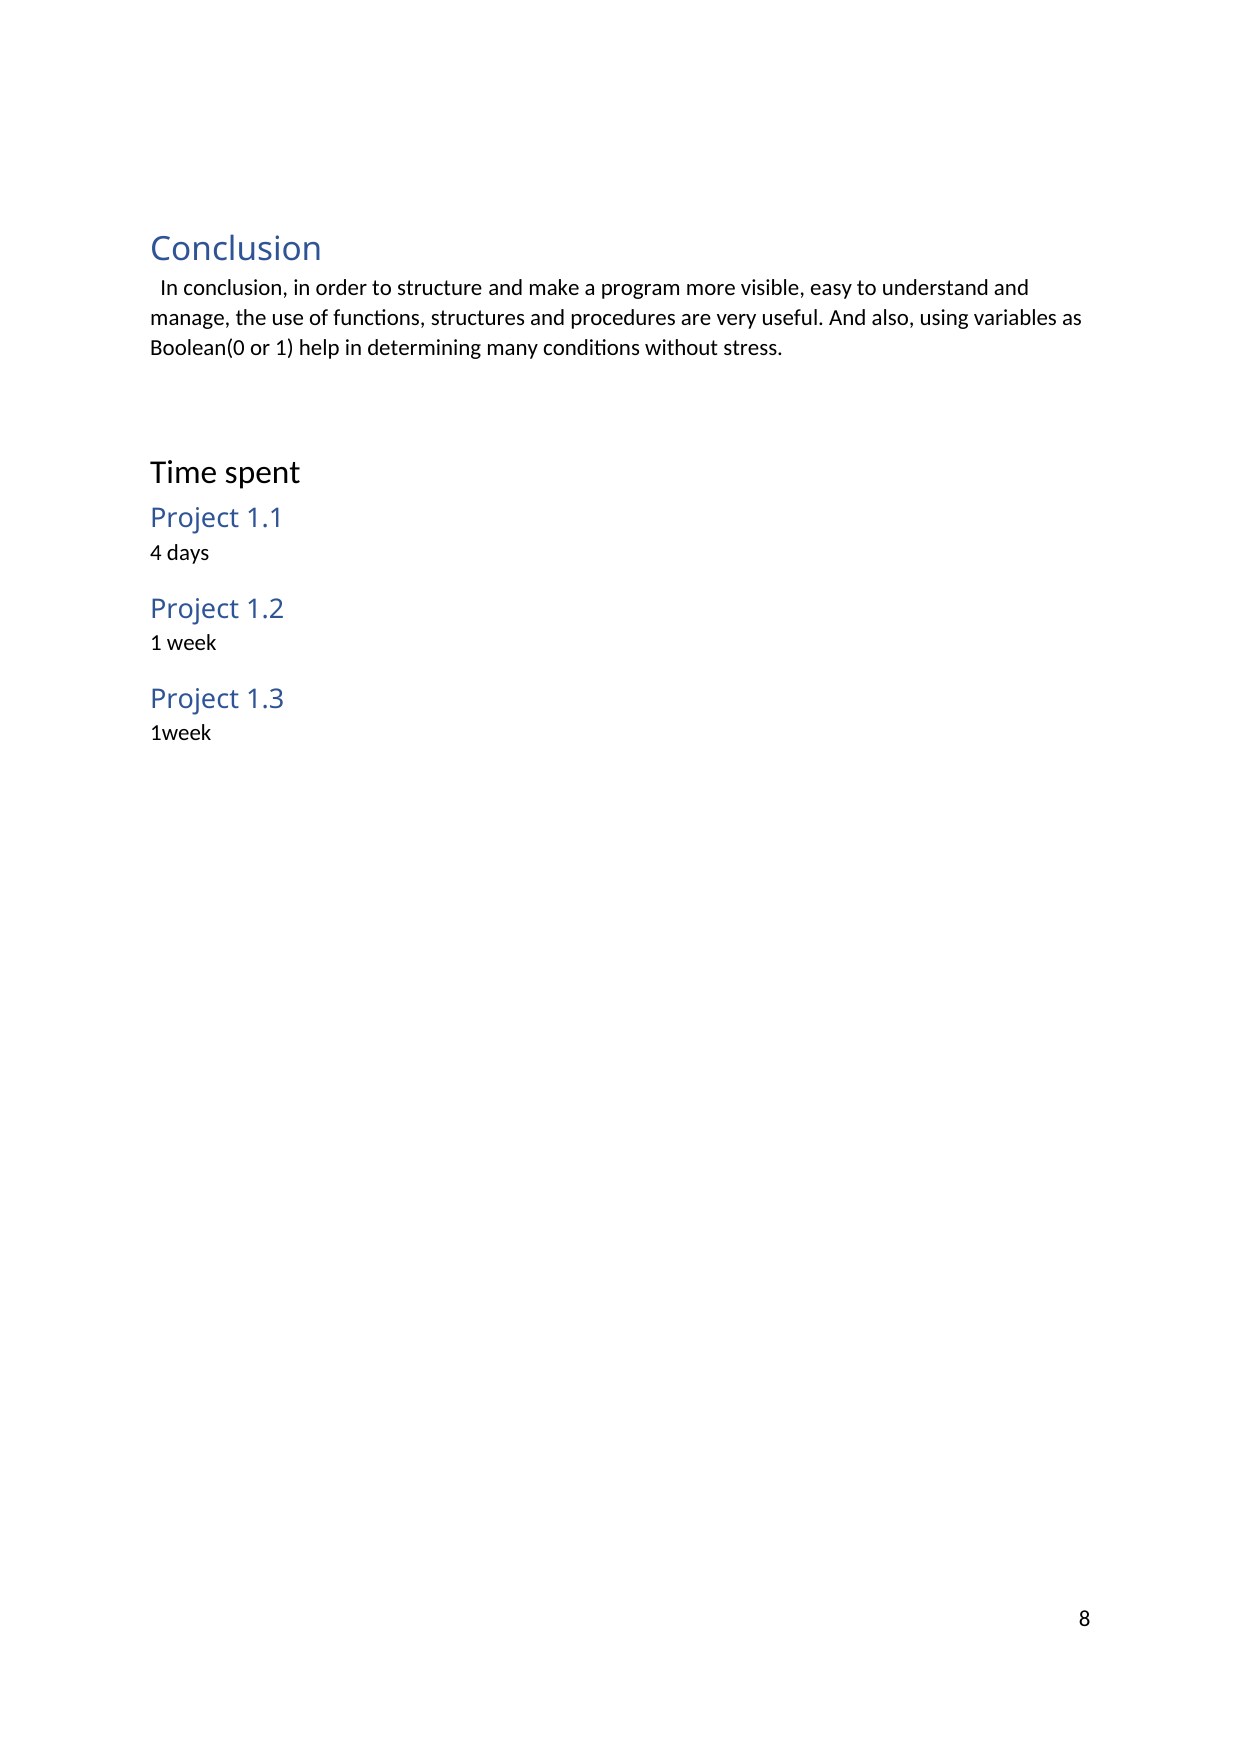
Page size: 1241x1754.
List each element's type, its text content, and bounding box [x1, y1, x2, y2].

subtitle Project 1.3 [150, 679, 1090, 716]
text In conclusion, in order to structure and make a program more visible, easy to understand and manage, the use of functions, structures and procedures are very useful. And also, using variables as Boolean(0 or 1) help in determining many conditions without stress. [150, 273, 1090, 361]
subtitle Project 1.1 [150, 499, 1090, 536]
subtitle Project 1.2 [150, 589, 1090, 626]
text 1 week [150, 628, 1090, 656]
text 1week [150, 718, 1090, 747]
subtitle Conclusion [150, 225, 1090, 270]
text 4 days [150, 538, 1090, 566]
subtitle Time spent [150, 451, 1090, 492]
